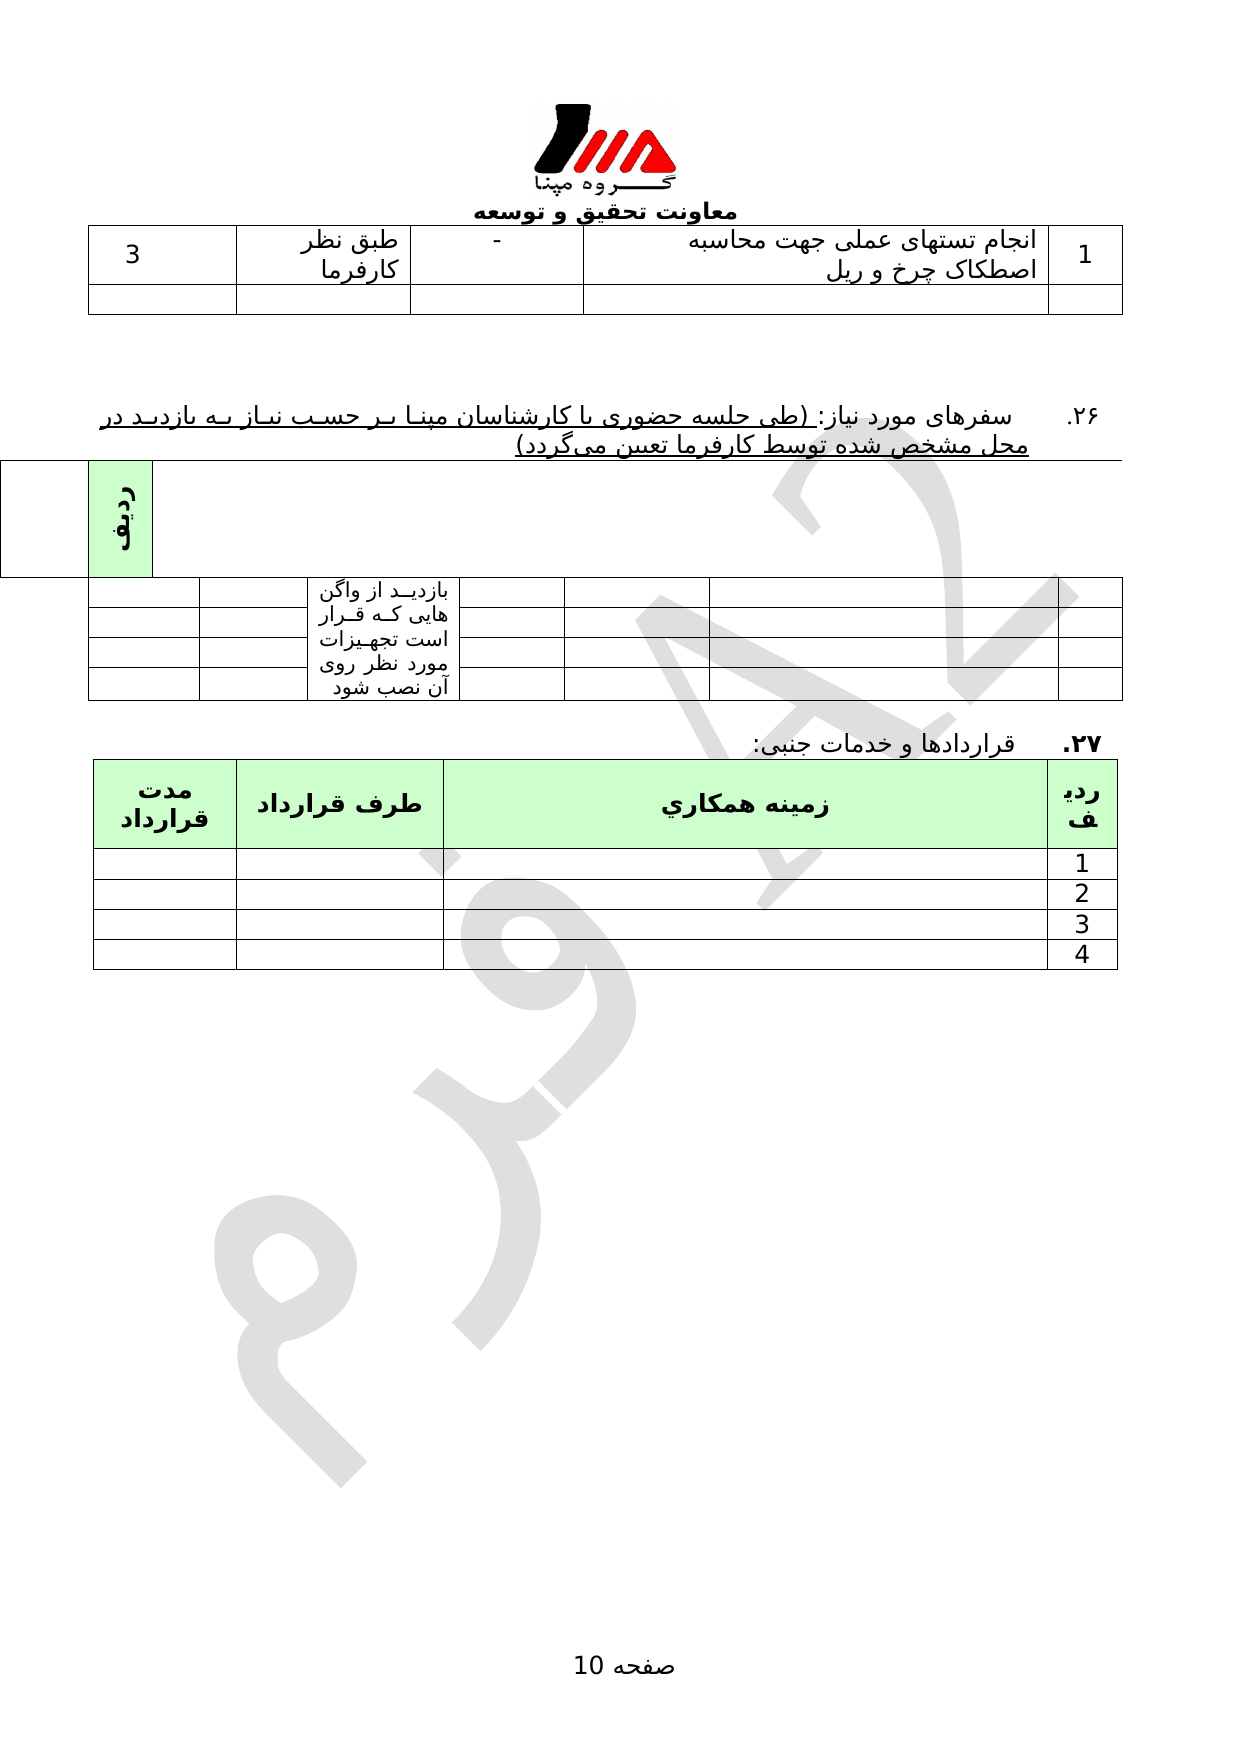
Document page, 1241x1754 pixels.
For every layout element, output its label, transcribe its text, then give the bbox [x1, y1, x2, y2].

table_cell [565, 638, 709, 667]
table_cell 2 [1048, 880, 1117, 909]
table_cell بازدید از واگن هایی که قرار است تجهیزات مورد نظر روی آن نصب شود [308, 578, 459, 699]
table_cell [444, 940, 1047, 969]
table_cell [710, 608, 1058, 637]
table_cell [460, 668, 564, 699]
table_cell [94, 849, 236, 878]
table_cell رديف [1048, 760, 1117, 848]
table_cell [89, 668, 199, 699]
table_cell [565, 608, 709, 637]
table_cell [200, 608, 307, 637]
table_cell [89, 638, 199, 667]
table_cell زمينه همكاري [444, 760, 1047, 848]
table_cell [200, 668, 307, 699]
table_cell [94, 880, 236, 909]
table_cell [237, 849, 443, 878]
table_cell [94, 940, 236, 969]
table_cell 3 [1048, 910, 1117, 939]
table_header سفرهای مورد نیاز: (طی جلسه حضوری با کارشناسان مپنا بر حسب نیاز به بازدید در محل مشخص شده توسط کارفرما تعیین می‌گردد) [89, 401, 1122, 459]
table_cell [710, 578, 1058, 607]
table_cell [411, 285, 583, 314]
table_cell [444, 849, 1047, 878]
table_cell 1 [1048, 849, 1117, 878]
table_cell [200, 638, 307, 667]
table_cell [444, 880, 1047, 909]
table_cell [460, 578, 564, 607]
table_cell [710, 668, 1058, 699]
table_cell [565, 668, 709, 699]
table_cell - [411, 226, 583, 284]
table_cell [1059, 578, 1122, 607]
table_cell [1059, 668, 1122, 699]
table_cell [1049, 285, 1122, 314]
table_cell [460, 638, 564, 667]
table_cell طبق نظر کارفرما [237, 226, 410, 284]
table_cell 3 [89, 226, 236, 284]
table_cell [444, 910, 1047, 939]
table_cell [1059, 638, 1122, 667]
table_cell [237, 880, 443, 909]
table_cell [89, 578, 199, 607]
table_cell مدت قرارداد [94, 760, 236, 848]
table_cell [89, 285, 236, 314]
table_cell [584, 285, 1048, 314]
table_cell [94, 910, 236, 939]
table_cell [1059, 608, 1122, 637]
table_cell [237, 910, 443, 939]
table_cell 1 [1049, 226, 1122, 284]
table_cell [710, 638, 1058, 667]
table_cell ردیف [89, 461, 152, 577]
table_cell [565, 578, 709, 607]
table_cell [89, 608, 199, 637]
table_cell [200, 578, 307, 607]
table_cell [237, 285, 410, 314]
table_cell [237, 940, 443, 969]
table_cell 4 [1048, 940, 1117, 969]
table_cell انجام تستهای عملی جهت محاسبه اصطکاک چرخ و ریل [584, 226, 1048, 284]
picture [532, 102, 678, 198]
table_header قراردادها و خدمات جنبی: [94, 729, 1117, 758]
table_cell طرف قرارداد [237, 760, 443, 848]
table_cell [460, 608, 564, 637]
